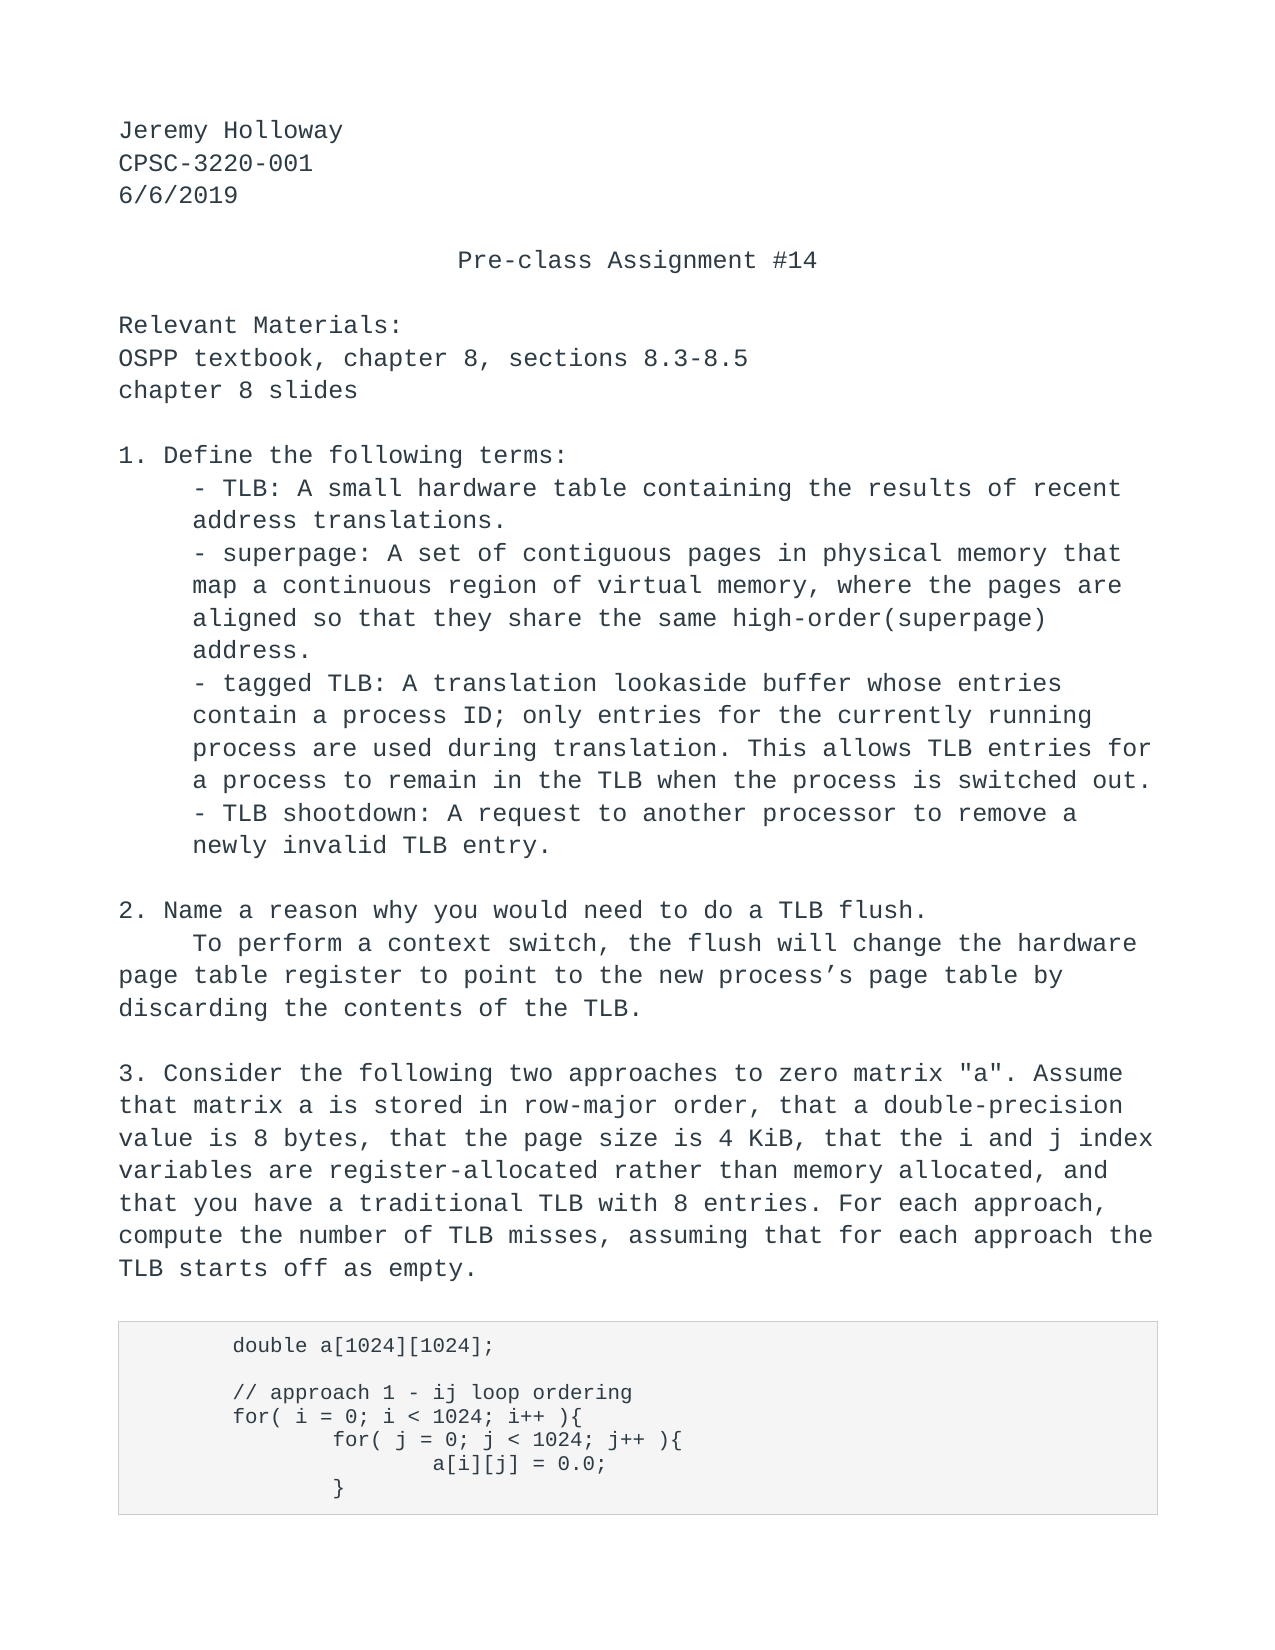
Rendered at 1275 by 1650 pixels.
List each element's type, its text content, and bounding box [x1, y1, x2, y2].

text 6/6/2019 [118, 183, 1157, 211]
text CPSC-3220-001 [118, 151, 1157, 179]
text for( i = 0; i < 1024; i++ ){ [119, 1392, 1157, 1415]
text 1. Define the following terms: [118, 443, 1157, 471]
text } [119, 1462, 1157, 1514]
text Pre-class Assignment #14 [118, 248, 1157, 276]
text 3. Consider the following two approaches to zero matrix "a". Assume that matrix a is stored in row-major order, that a double-precision value is 8 bytes, that the page size is 4 KiB, that the i and j index variables are register-allocated rather than memory allocated, and that you have a traditional TLB with 8 entries. For each approach, compute the number of TLB misses, assuming that for each approach the TLB starts off as empty. [118, 1061, 1157, 1284]
text To perform a context switch, the flush will change the hardware page table register to point to the new process’s page table by discarding the contents of the TLB. [118, 931, 1157, 1024]
text // approach 1 - ij loop ordering [119, 1368, 1157, 1392]
text - TLB: A small hardware table containing the results of recent address translations. - superpage: A set of contiguous pages in physical memory that map a continuous region of virtual memory, where the pages are aligned so that they share the same high-order(superpage) address. - tagged TLB: A translation lookaside buffer whose entries contain a process ID; only entries for the currently running process are used during translation. This allows TLB entries for a process to remain in the TLB when the process is switched out. - TLB shootdown: A request to another processor to remove a newly invalid TLB entry. [118, 476, 1157, 861]
text for( j = 0; j < 1024; j++ ){ [119, 1415, 1157, 1439]
text Relevant Materials: OSPP textbook, chapter 8, sections 8.3-8.5 chapter 8 slides [118, 313, 1157, 406]
text Jeremy Holloway [118, 118, 1157, 146]
text 2. Name a reason why you would need to do a TLB flush. [118, 898, 1157, 926]
text double a[1024][1024]; [119, 1322, 1157, 1344]
text a[i][j] = 0.0; [119, 1439, 1157, 1462]
